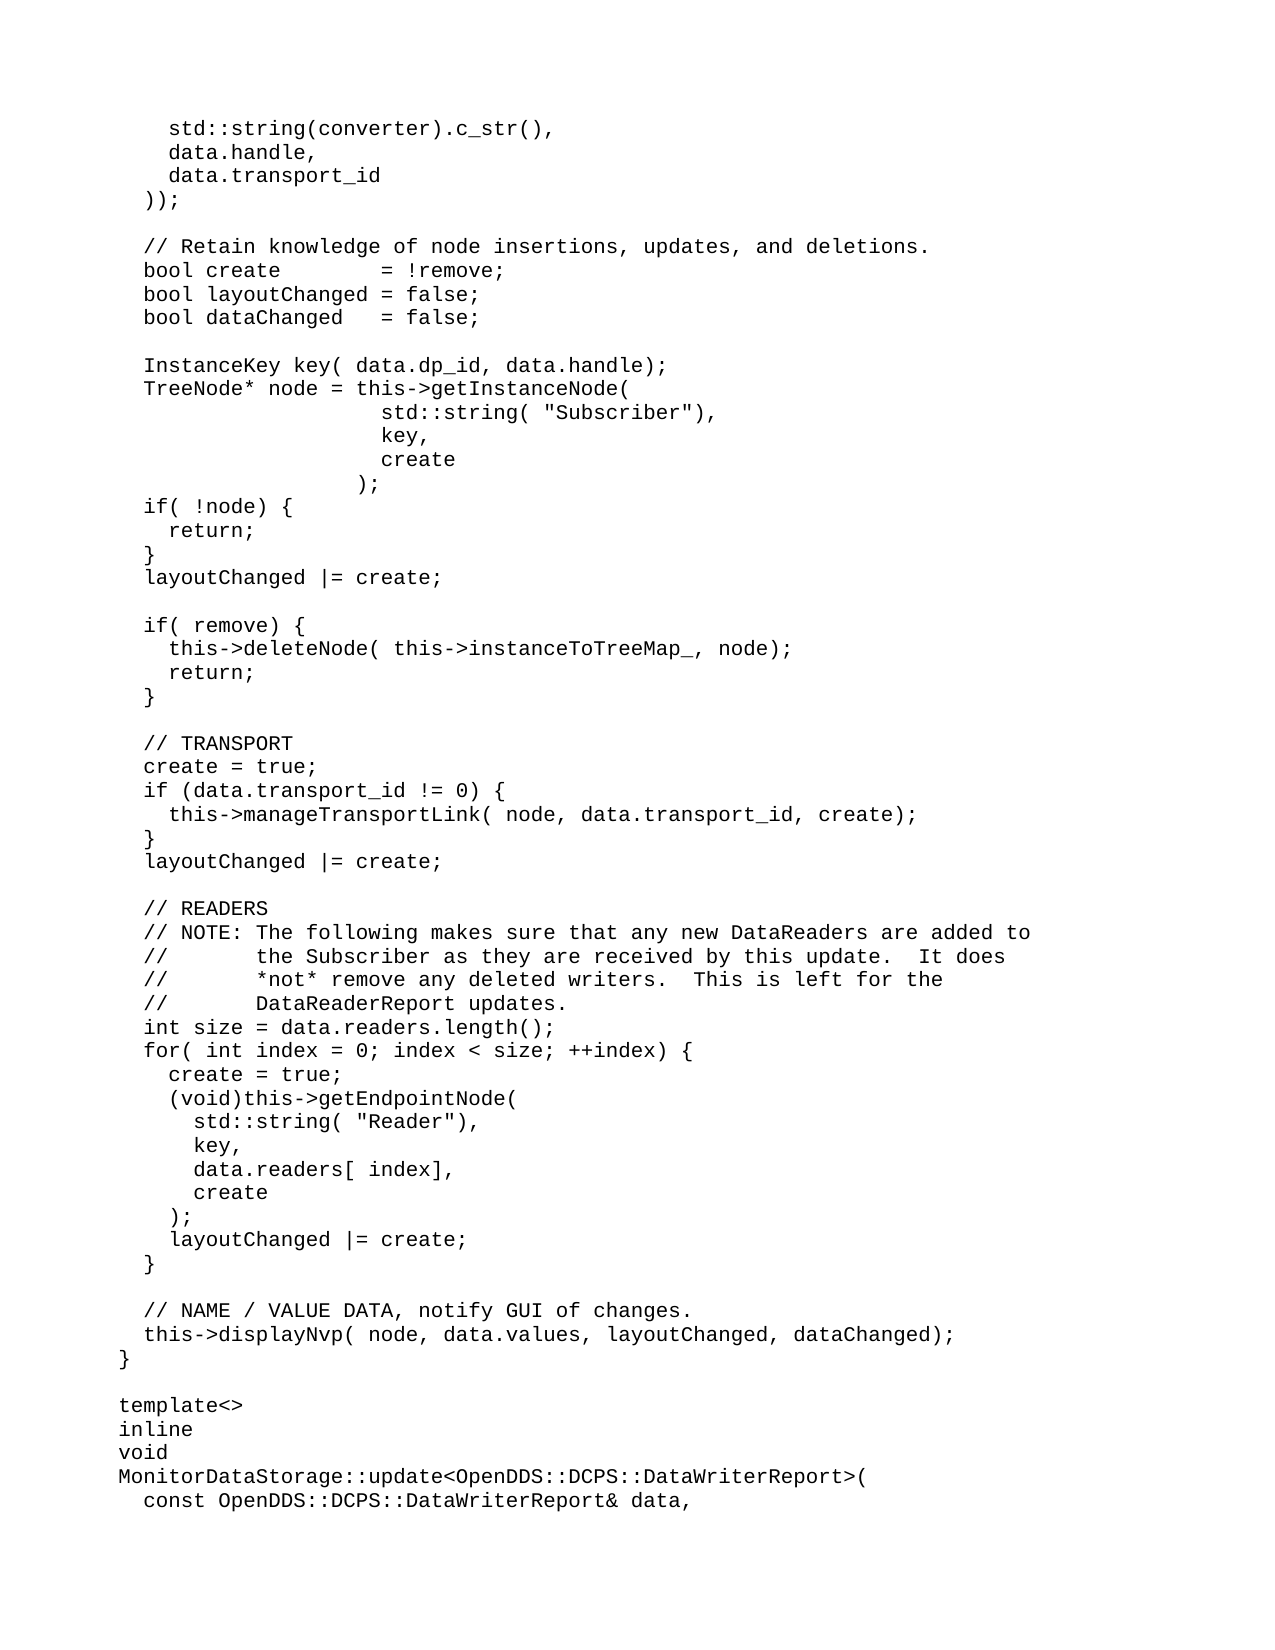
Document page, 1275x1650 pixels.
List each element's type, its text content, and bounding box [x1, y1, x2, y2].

text for( int index = 0; index < size; ++index) { [118, 1040, 1157, 1064]
text } [118, 1253, 1157, 1277]
text // Retain knowledge of node insertions, updates, and deletions. [118, 236, 1157, 260]
text } [118, 1348, 1157, 1371]
text layoutChanged |= create; [118, 1229, 1157, 1253]
text std::string( "Reader"), [118, 1111, 1157, 1135]
text create [118, 449, 1157, 473]
text create = true; [118, 1064, 1157, 1088]
text InstanceKey key( data.dp_id, data.handle); [118, 354, 1157, 378]
text } [118, 827, 1157, 851]
text return; [118, 520, 1157, 544]
text this->displayNvp( node, data.values, layoutChanged, dataChanged); [118, 1324, 1157, 1348]
text MonitorDataStorage::update<OpenDDS::DCPS::DataWriterReport>( [118, 1466, 1157, 1489]
text int size = data.readers.length(); [118, 1017, 1157, 1040]
text this->manageTransportLink( node, data.transport_id, create); [118, 804, 1157, 827]
text // TRANSPORT [118, 733, 1157, 757]
text ); [118, 473, 1157, 496]
text (void)this->getEndpointNode( [118, 1088, 1157, 1111]
text ); [118, 1206, 1157, 1229]
text const OpenDDS::DCPS::DataWriterReport& data, [118, 1489, 1157, 1513]
text TreeNode* node = this->getInstanceNode( [118, 378, 1157, 402]
text data.handle, [118, 142, 1157, 165]
text )); [118, 189, 1157, 213]
text std::string( "Subscriber"), [118, 402, 1157, 426]
text std::string(converter).c_str(), [118, 118, 1157, 142]
text return; [118, 662, 1157, 686]
text bool create = !remove; [118, 260, 1157, 284]
text // NAME / VALUE DATA, notify GUI of changes. [118, 1300, 1157, 1324]
text bool layoutChanged = false; [118, 284, 1157, 307]
text if (data.transport_id != 0) { [118, 780, 1157, 804]
text create [118, 1182, 1157, 1206]
text bool dataChanged = false; [118, 307, 1157, 331]
text // DataReaderReport updates. [118, 993, 1157, 1017]
text inline [118, 1419, 1157, 1442]
text void [118, 1442, 1157, 1466]
text layoutChanged |= create; [118, 567, 1157, 591]
text key, [118, 1135, 1157, 1158]
text data.readers[ index], [118, 1158, 1157, 1182]
text // READERS [118, 898, 1157, 922]
text key, [118, 426, 1157, 449]
text template<> [118, 1395, 1157, 1419]
text data.transport_id [118, 165, 1157, 189]
text // NOTE: The following makes sure that any new DataReaders are added to [118, 922, 1157, 946]
text // the Subscriber as they are received by this update. It does [118, 946, 1157, 969]
text } [118, 544, 1157, 567]
text if( remove) { [118, 615, 1157, 638]
text create = true; [118, 757, 1157, 780]
text // *not* remove any deleted writers. This is left for the [118, 969, 1157, 993]
text layoutChanged |= create; [118, 851, 1157, 875]
text } [118, 686, 1157, 709]
text if( !node) { [118, 496, 1157, 520]
text this->deleteNode( this->instanceToTreeMap_, node); [118, 638, 1157, 662]
